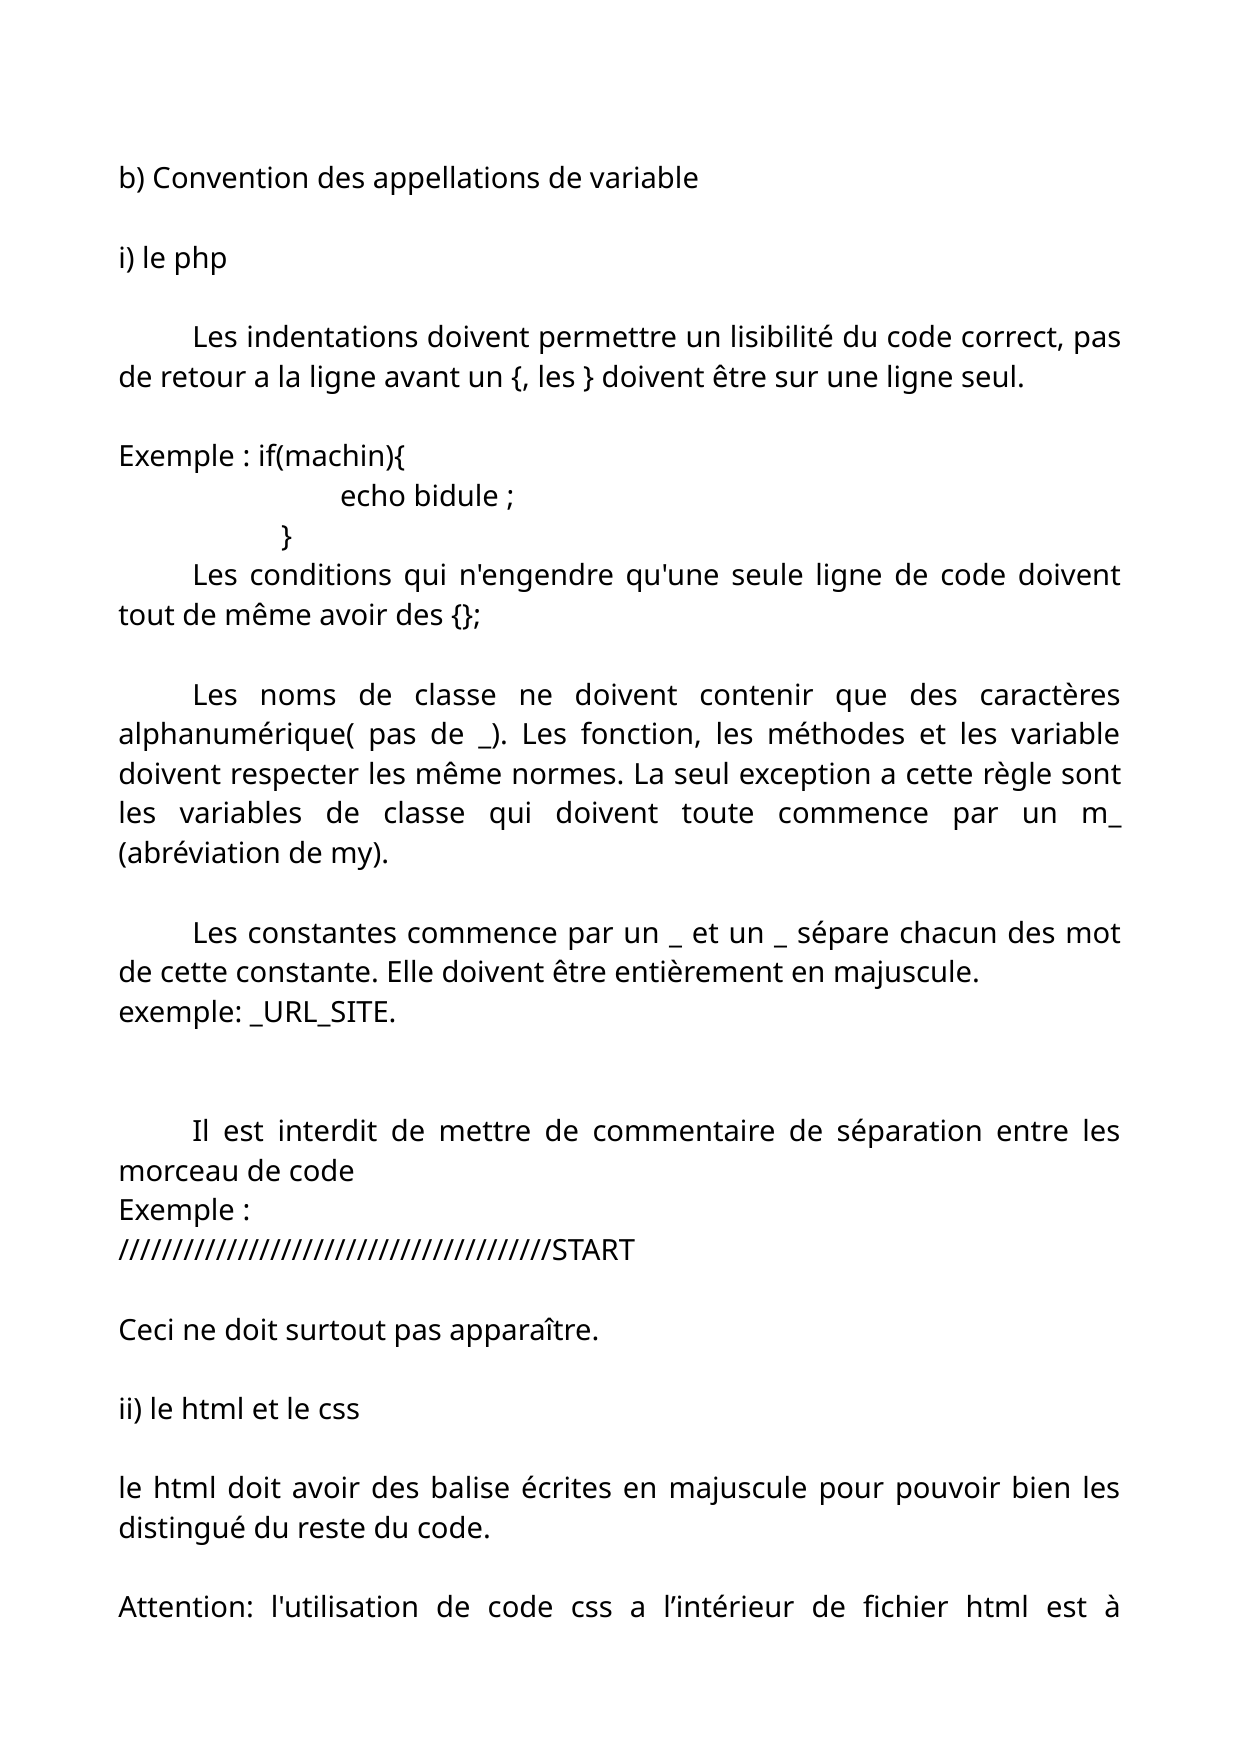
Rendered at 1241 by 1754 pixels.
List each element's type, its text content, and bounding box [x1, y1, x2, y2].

text Les constantes commence par un _ et un _ sépare chacun des mot de cette constante. Elle doivent être entièrement en majuscule. [118, 912, 1122, 991]
text Les noms de classe ne doivent contenir que des caractères alphanumérique( pas de _). Les fonction, les méthodes et les variable doivent respecter les même normes. La seul exception a cette règle sont les variables de classe qui doivent toute commence par un m_ (abréviation de my). [118, 674, 1122, 872]
text Exemple : if(machin){ [118, 436, 1122, 475]
text Les indentations doivent permettre un lisibilité du code correct, pas de retour a la ligne avant un {, les } doivent être sur une ligne seul. [118, 317, 1122, 396]
text b) Convention des appellations de variable [118, 158, 1122, 197]
text exemple: _URL_SITE. [118, 991, 1122, 1031]
text ii) le html et le css [118, 1388, 1122, 1428]
text } [118, 515, 1122, 555]
text le html doit avoir des balise écrites en majuscule pour pouvoir bien les distingué du reste du code. [118, 1467, 1122, 1547]
text i) le php [118, 237, 1122, 277]
text echo bidule ; [118, 475, 1122, 515]
text Les conditions qui n'engendre qu'une seule ligne de code doivent tout de même avoir des {}; [118, 555, 1122, 634]
text Exemple : [118, 1190, 1122, 1229]
text Ceci ne doit surtout pas apparaître. [118, 1309, 1122, 1348]
text ////////////////////////////////////////START [118, 1229, 1122, 1269]
text Attention: l'utilisation de code css a l’intérieur de fichier html est à [118, 1587, 1122, 1626]
text Il est interdit de mettre de commentaire de séparation entre les morceau de code [118, 1110, 1122, 1190]
